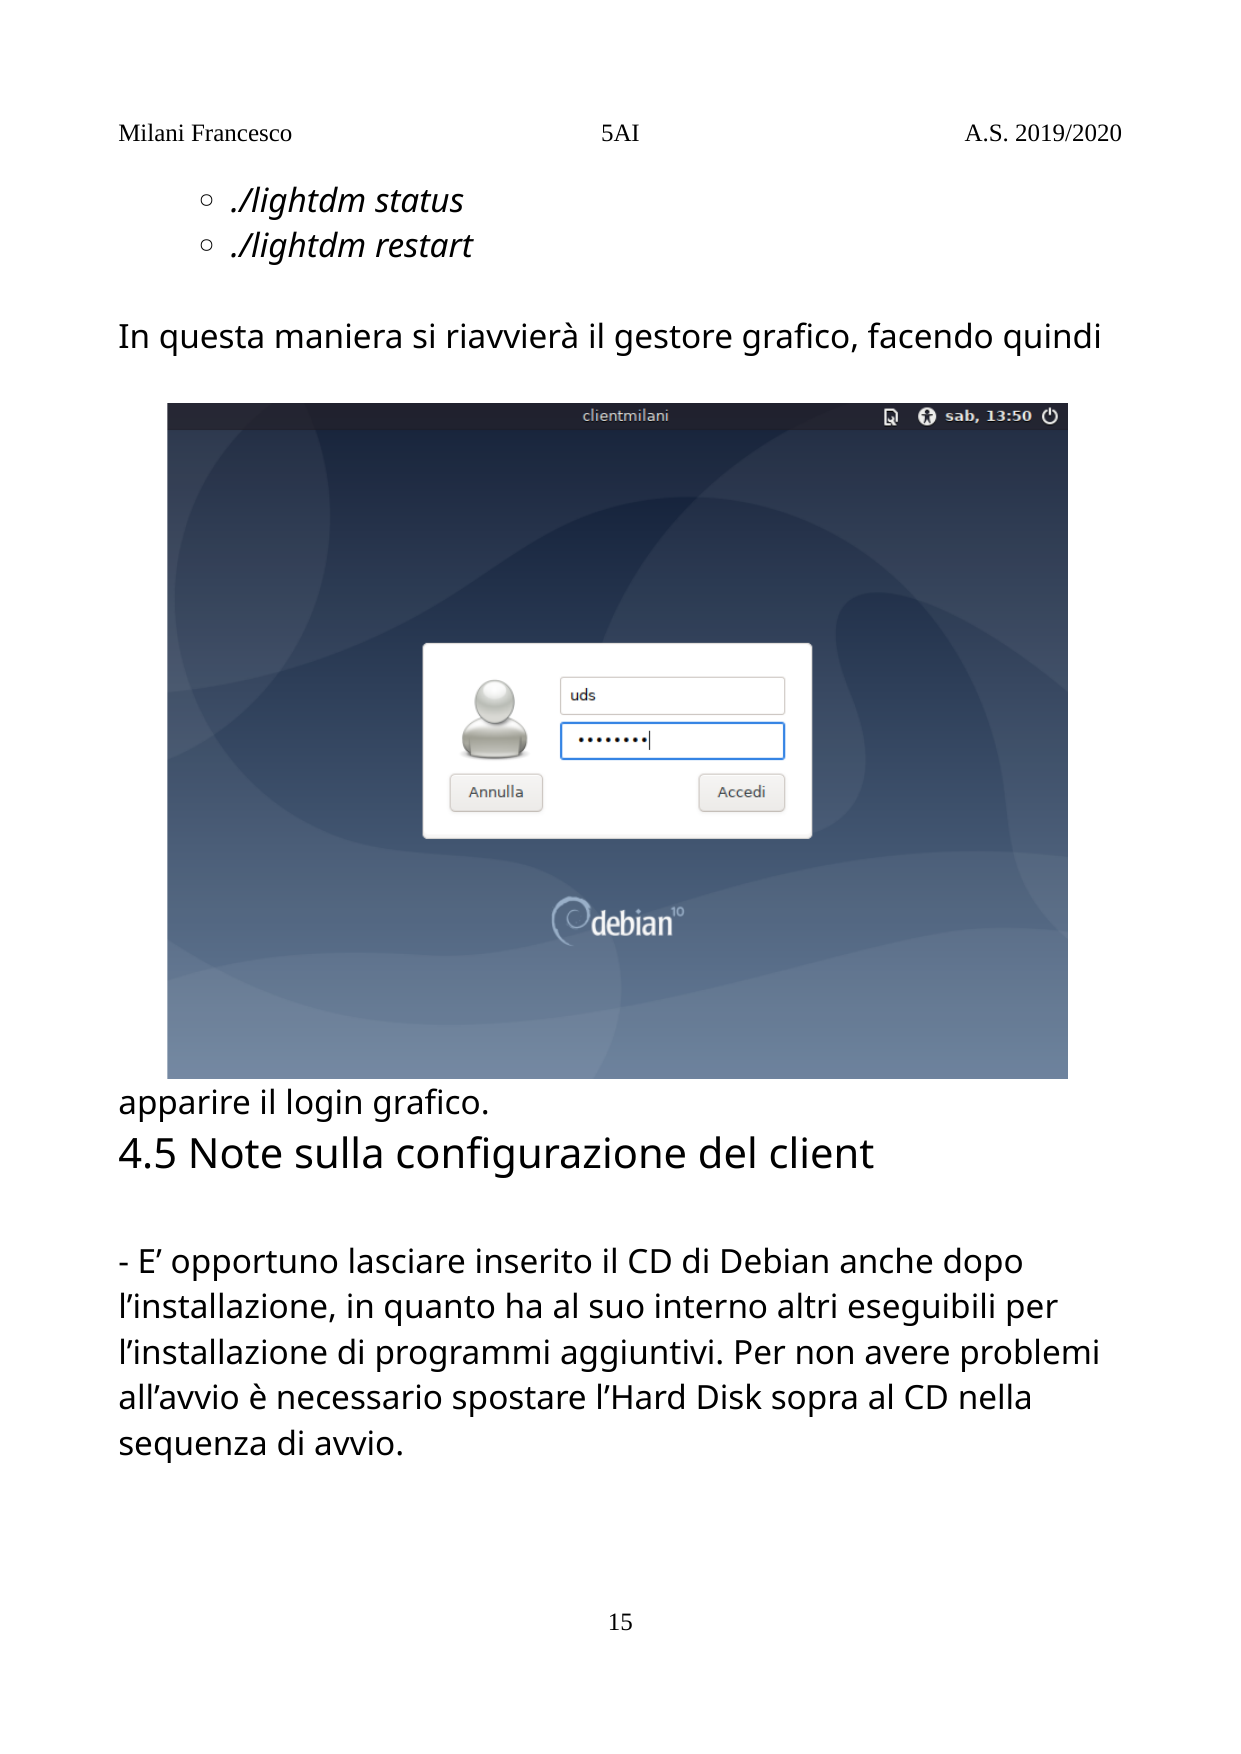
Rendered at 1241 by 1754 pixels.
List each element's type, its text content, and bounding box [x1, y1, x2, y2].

list ./lightdm restart [193, 222, 1122, 267]
text 4.5 Note sulla configurazione del client [118, 1124, 1122, 1181]
text - E’ opportuno lasciare inserito il CD di Debian anche dopo l’installazione, in quanto ha al suo interno altri eseguibili per l’installazione di programmi aggiuntivi. Per non avere problemi all’avvio è necessario spostare l’Hard Disk sopra al CD nella sequenza di avvio. [118, 1238, 1122, 1465]
picture [167, 403, 1068, 1079]
text In questa maniera si riavvierà il gestore grafico, facendo quindi apparire il login grafico. [118, 313, 1122, 1124]
list ./lightdm status [193, 176, 1122, 222]
